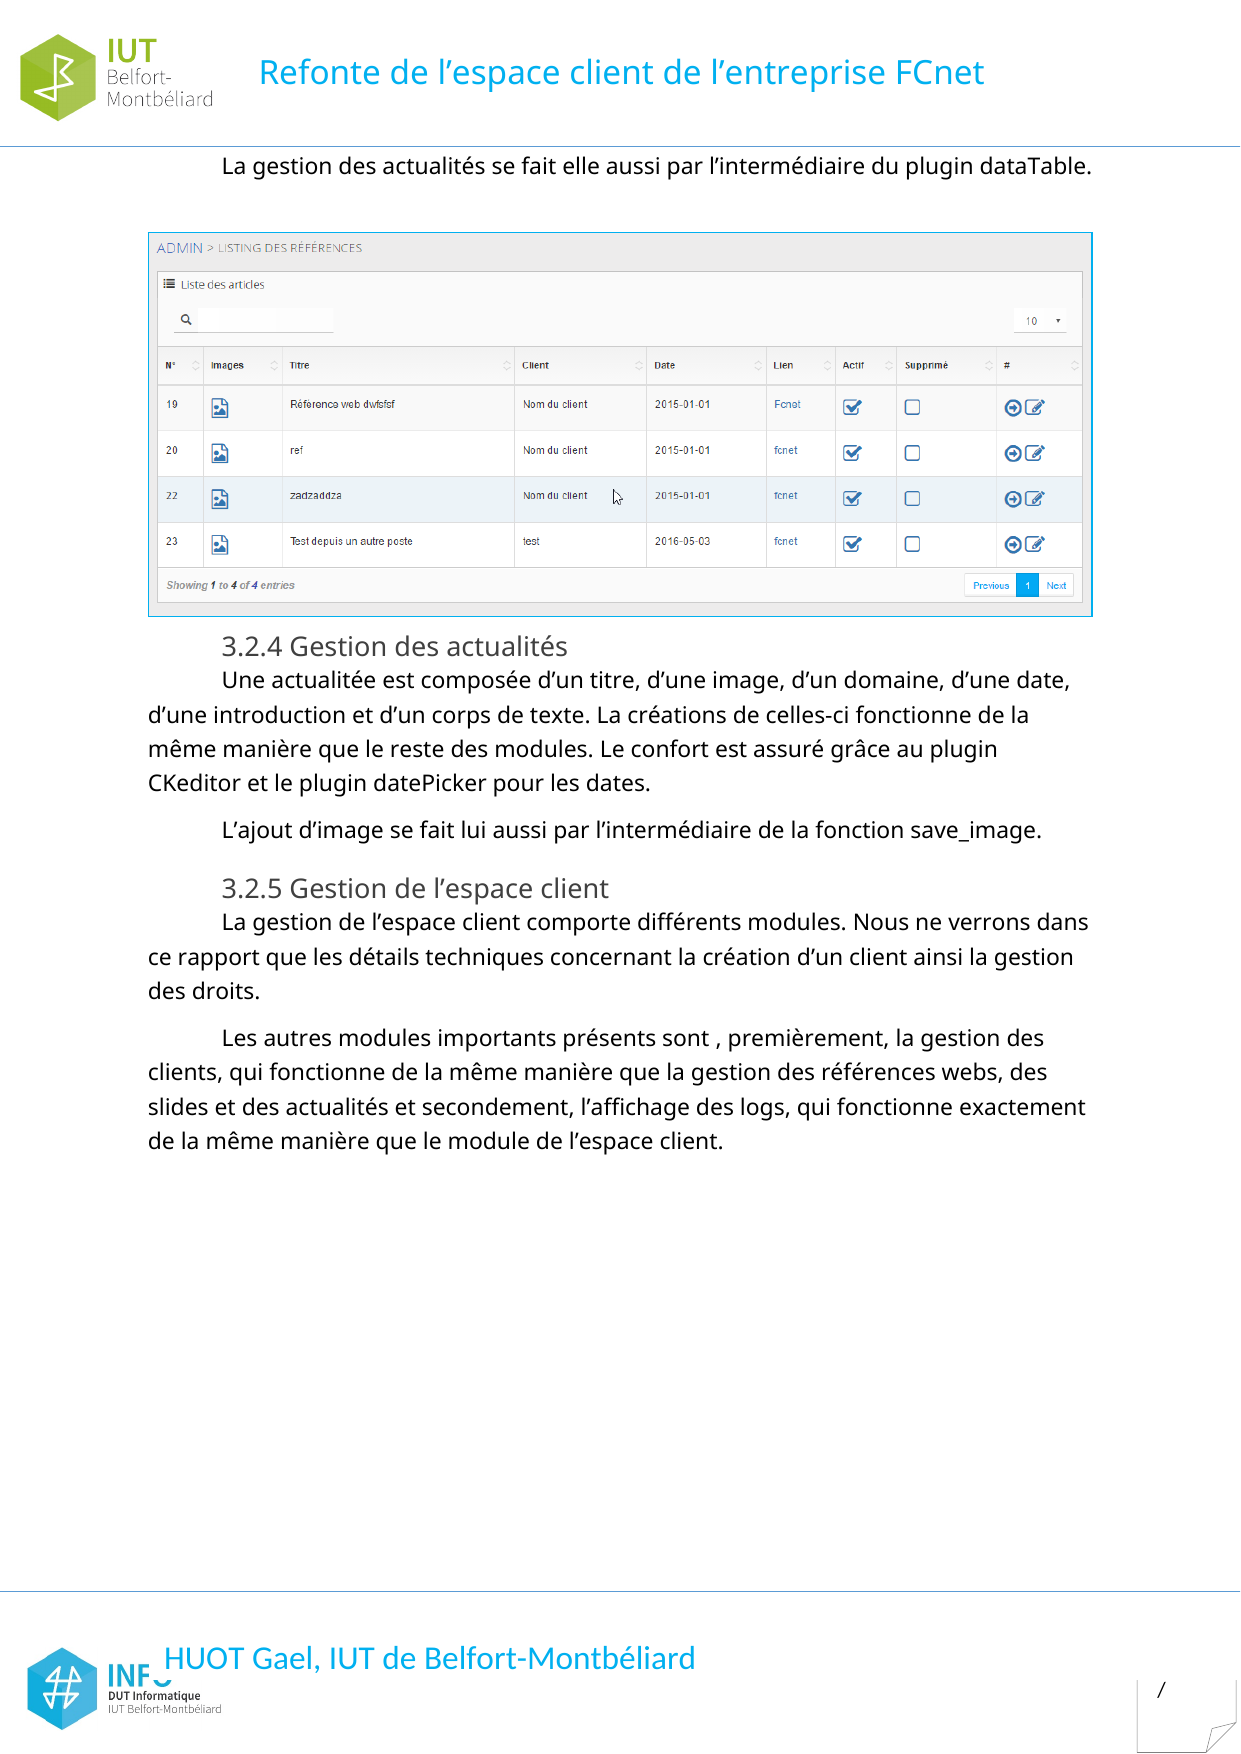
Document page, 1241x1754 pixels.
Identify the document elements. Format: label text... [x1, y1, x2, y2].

text L’ajout d’image se fait lui aussi par l’intermédiaire de la fonction save_image. [148, 814, 1093, 846]
subtitle 3.2.5 Gestion de l’espace client [148, 869, 1093, 906]
subtitle [148, 617, 1093, 625]
text La gestion des actualités se fait elle aussi par l’intermédiaire du plugin dataTable. [148, 150, 1093, 181]
text Une actualitée est composée d’un titre, d’une image, d’un domaine, d’une date, d’une introduction et d’un corps de texte. La créations de celles-ci fonctionne de la même manière que le reste des modules. Le confort est assuré grâce au plugin CKeditor et le plugin datePicker pour les dates. [148, 664, 1093, 799]
subtitle 3.2.4 Gestion des actualités [148, 627, 1093, 664]
text Les autres modules importants présents sont , premièrement, la gestion des clients, qui fonctionne de la même manière que la gestion des références webs, des slides et des actualités et secondement, l’affichage des logs, qui fonctionne exactement de la même manière que le module de l’espace client. [148, 1022, 1093, 1156]
text La gestion de l’espace client comporte différents modules. Nous ne verrons dans ce rapport que les détails techniques concernant la création d’un client ainsi la gestion des droits. [148, 906, 1093, 1006]
